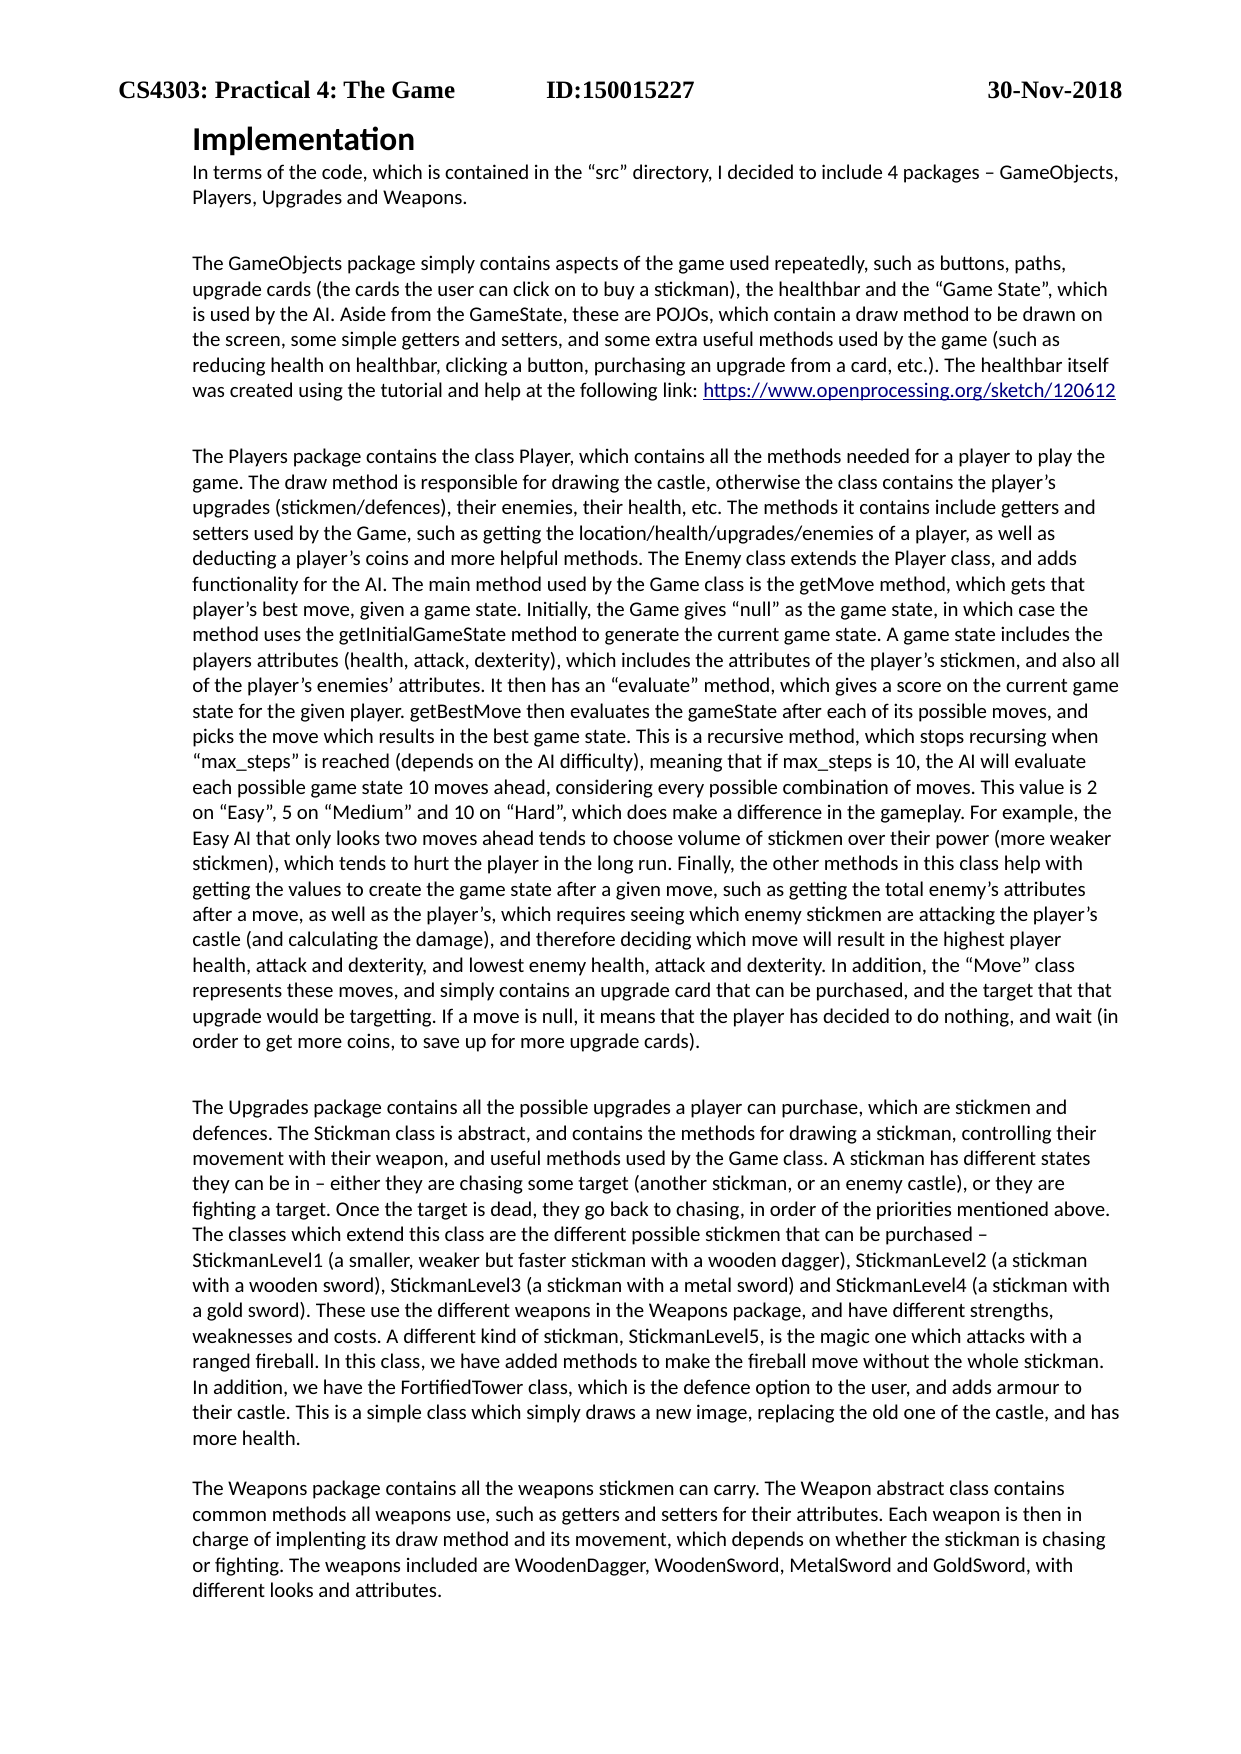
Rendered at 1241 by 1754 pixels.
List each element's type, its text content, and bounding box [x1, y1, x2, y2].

text The Players package contains the class Player, which contains all the methods needed for a player to play the game. The draw method is responsible for drawing the castle, otherwise the class contains the player’s upgrades (stickmen/defences), their enemies, their health, etc. The methods it contains include getters and setters used by the Game, such as getting the location/health/upgrades/enemies of a player, as well as deducting a player’s coins and more helpful methods. The Enemy class extends the Player class, and adds functionality for the AI. The main method used by the Game class is the getMove method, which gets that player’s best move, given a game state. Initially, the Game gives “null” as the game state, in which case the method uses the getInitialGameState method to generate the current game state. A game state includes the players attributes (health, attack, dexterity), which includes the attributes of the player’s stickmen, and also all of the player’s enemies’ attributes. It then has an “evaluate” method, which gives a score on the current game state for the given player. getBestMove then evaluates the gameState after each of its possible moves, and picks the move which results in the best game state. This is a recursive method, which stops recursing when “max_steps” is reached (depends on the AI difficulty), meaning that if max_steps is 10, the AI will evaluate each possible game state 10 moves ahead, considering every possible combination of moves. This value is 2 on “Easy”, 5 on “Medium” and 10 on “Hard”, which does make a difference in the gameplay. For example, the Easy AI that only looks two moves ahead tends to choose volume of stickmen over their power (more weaker stickmen), which tends to hurt the player in the long run. Finally, the other methods in this class help with getting the values to create the game state after a given move, such as getting the total enemy’s attributes after a move, as well as the player’s, which requires seeing which enemy stickmen are attacking the player’s castle (and calculating the damage), and therefore deciding which move will result in the highest player health, attack and dexterity, and lowest enemy health, attack and dexterity. In addition, the “Move” class represents these moves, and simply contains an upgrade card that can be purchased, and the target that that upgrade would be targetting. If a move is null, it means that the player has decided to do nothing, and wait (in order to get more coins, to save up for more upgrade cards). [192, 444, 1122, 1054]
text The Upgrades package contains all the possible upgrades a player can purchase, which are stickmen and defences. The Stickman class is abstract, and contains the methods for drawing a stickman, controlling their movement with their weapon, and useful methods used by the Game class. A stickman has different states they can be in – either they are chasing some target (another stickman, or an enemy castle), or they are fighting a target. Once the target is dead, they go back to chasing, in order of the priorities mentioned above. The classes which extend this class are the different possible stickmen that can be purchased – StickmanLevel1 (a smaller, weaker but faster stickman with a wooden dagger), StickmanLevel2 (a stickman with a wooden sword), StickmanLevel3 (a stickman with a metal sword) and StickmanLevel4 (a stickman with a gold sword). These use the different weapons in the Weapons package, and have different strengths, weaknesses and costs. A different kind of stickman, StickmanLevel5, is the magic one which attacks with a ranged fireball. In this class, we have added methods to make the fireball move without the whole stickman. In addition, we have the FortifiedTower class, which is the defence option to the user, and adds armour to their castle. This is a simple class which simply draws a new image, replacing the old one of the castle, and has more health. [192, 1094, 1122, 1450]
text In terms of the code, which is contained in the “src” directory, I decided to include 4 packages – GameObjects, Players, Upgrades and Weapons. [192, 159, 1122, 210]
text Implementation [118, 118, 1122, 159]
text The GameObjects package simply contains aspects of the game used repeatedly, such as buttons, paths, upgrade cards (the cards the user can click on to buy a stickman), the healthbar and the “Game State”, which is used by the AI. Aside from the GameState, these are POJOs, which contain a draw method to be drawn on the screen, some simple getters and setters, and some extra useful methods used by the game (such as reducing health on healthbar, clicking a button, purchasing an upgrade from a card, etc.). The healthbar itself was created using the tutorial and help at the following link: https://www.openprocessing.org/sketch/120612 [192, 250, 1122, 403]
text The Weapons package contains all the weapons stickmen can carry. The Weapon abstract class contains common methods all weapons use, such as getters and setters for their attributes. Each weapon is then in charge of implenting its draw method and its movement, which depends on whether the stickman is chasing or fighting. The weapons included are WoodenDagger, WoodenSword, MetalSword and GoldSword, with different looks and attributes. [192, 1476, 1122, 1603]
